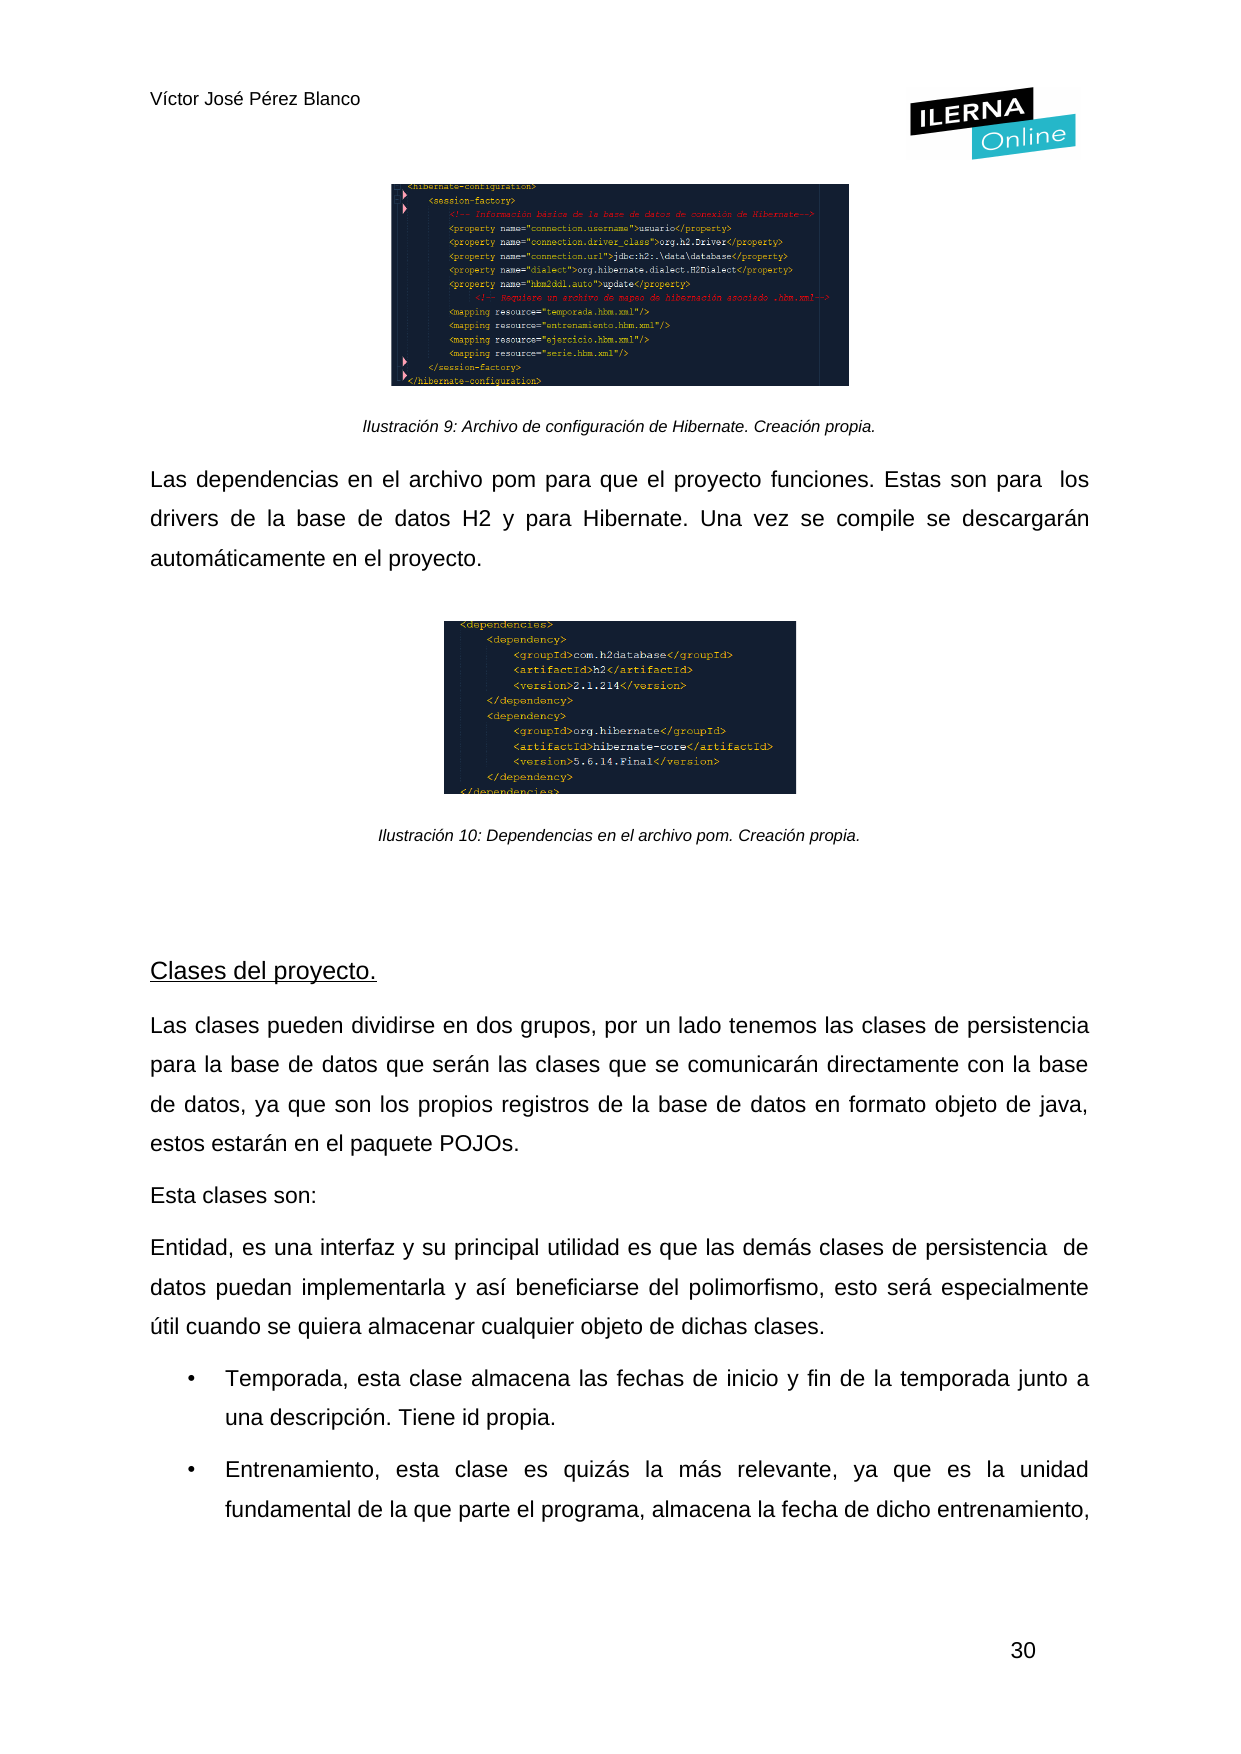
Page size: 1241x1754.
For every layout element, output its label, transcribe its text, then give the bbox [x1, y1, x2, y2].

text Ilustración 10: Dependencias en el archivo pom. Creación propia. [368, 826, 872, 845]
text Las dependencias en el archivo pom para que el proyecto funciones. Estas son para los drivers de la base de datos H2 y para Hibernate. Una vez se compile se descargarán automáticamente en el proyecto. [150, 172, 1090, 571]
list Temporada, esta clase almacena las fechas de inicio y fin de la temporada junto a una descripción. Tiene id propia. [187, 1365, 1090, 1431]
text lIustración 9: Archivo de configuración de Hibernate. Creación propia. [344, 417, 896, 436]
text Las clases pueden dividirse en dos grupos, por un lado tenemos las clases de persistencia para la base de datos que serán las clases que se comunicarán directamente con la base de datos, ya que son los propios registros de la base de datos en formato objeto de java, estos estarán en el paquete POJOs. [150, 1012, 1090, 1156]
list Entrenamiento, esta clase es quizás la más relevante, ya que es la unidad fundamental de la que parte el programa, almacena la fecha de dicho entrenamiento, [187, 1456, 1090, 1522]
text Esta clases son: [150, 1182, 1090, 1208]
text Entidad, es una interfaz y su principal utilidad es que las demás clases de persistencia de datos puedan implementarla y así beneficiarse del polimorfismo, esto será especialmente útil cuando se quiera almacenar cualquier objeto de dichas clases. [150, 1234, 1090, 1339]
picture [444, 621, 797, 794]
picture [391, 184, 849, 386]
text Clases del proyecto. [150, 956, 1090, 985]
picture [905, 87, 1082, 160]
